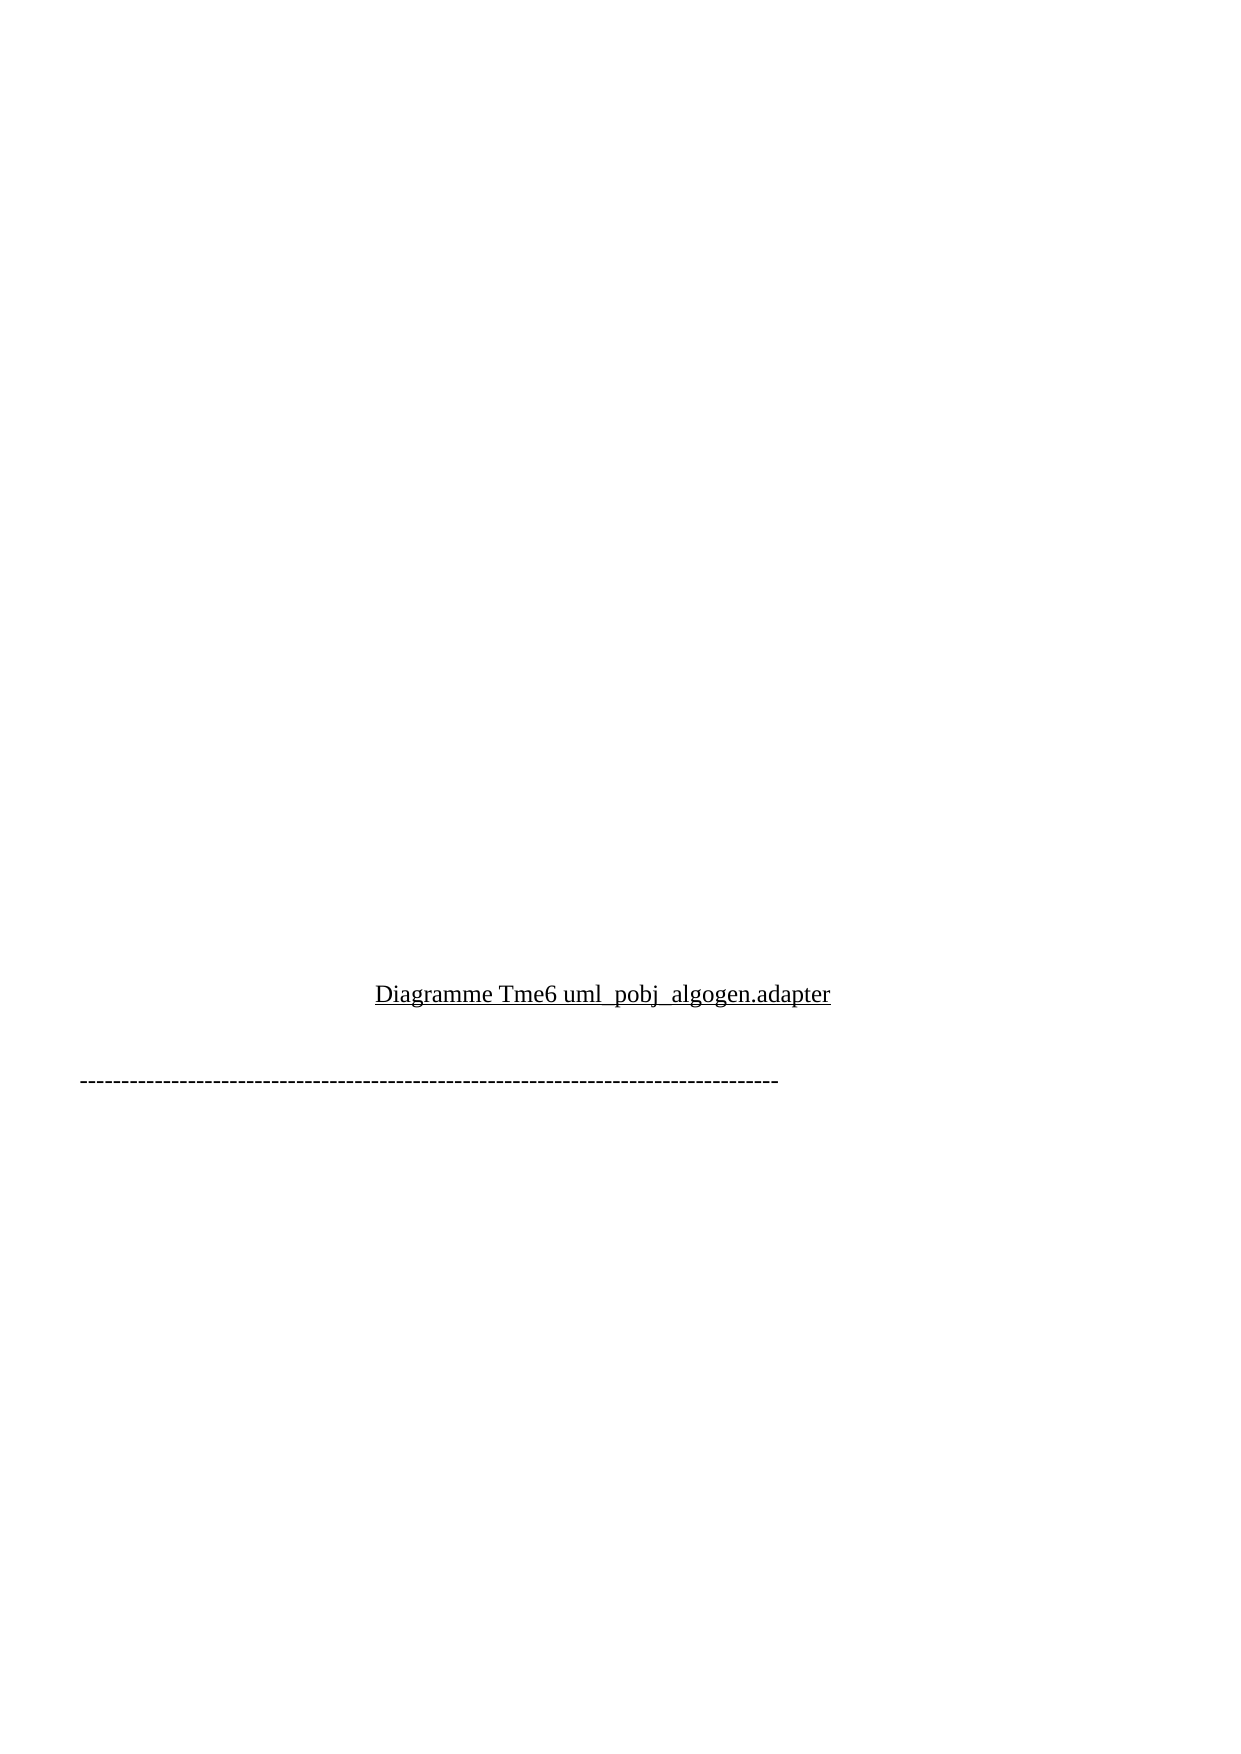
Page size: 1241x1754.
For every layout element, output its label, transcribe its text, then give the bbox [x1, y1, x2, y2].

text Diagramme Tme6 uml_pobj_algogen.adapter [79, 979, 1108, 1007]
text ------------------------------------------------------------------------------------ [79, 1065, 1108, 1094]
